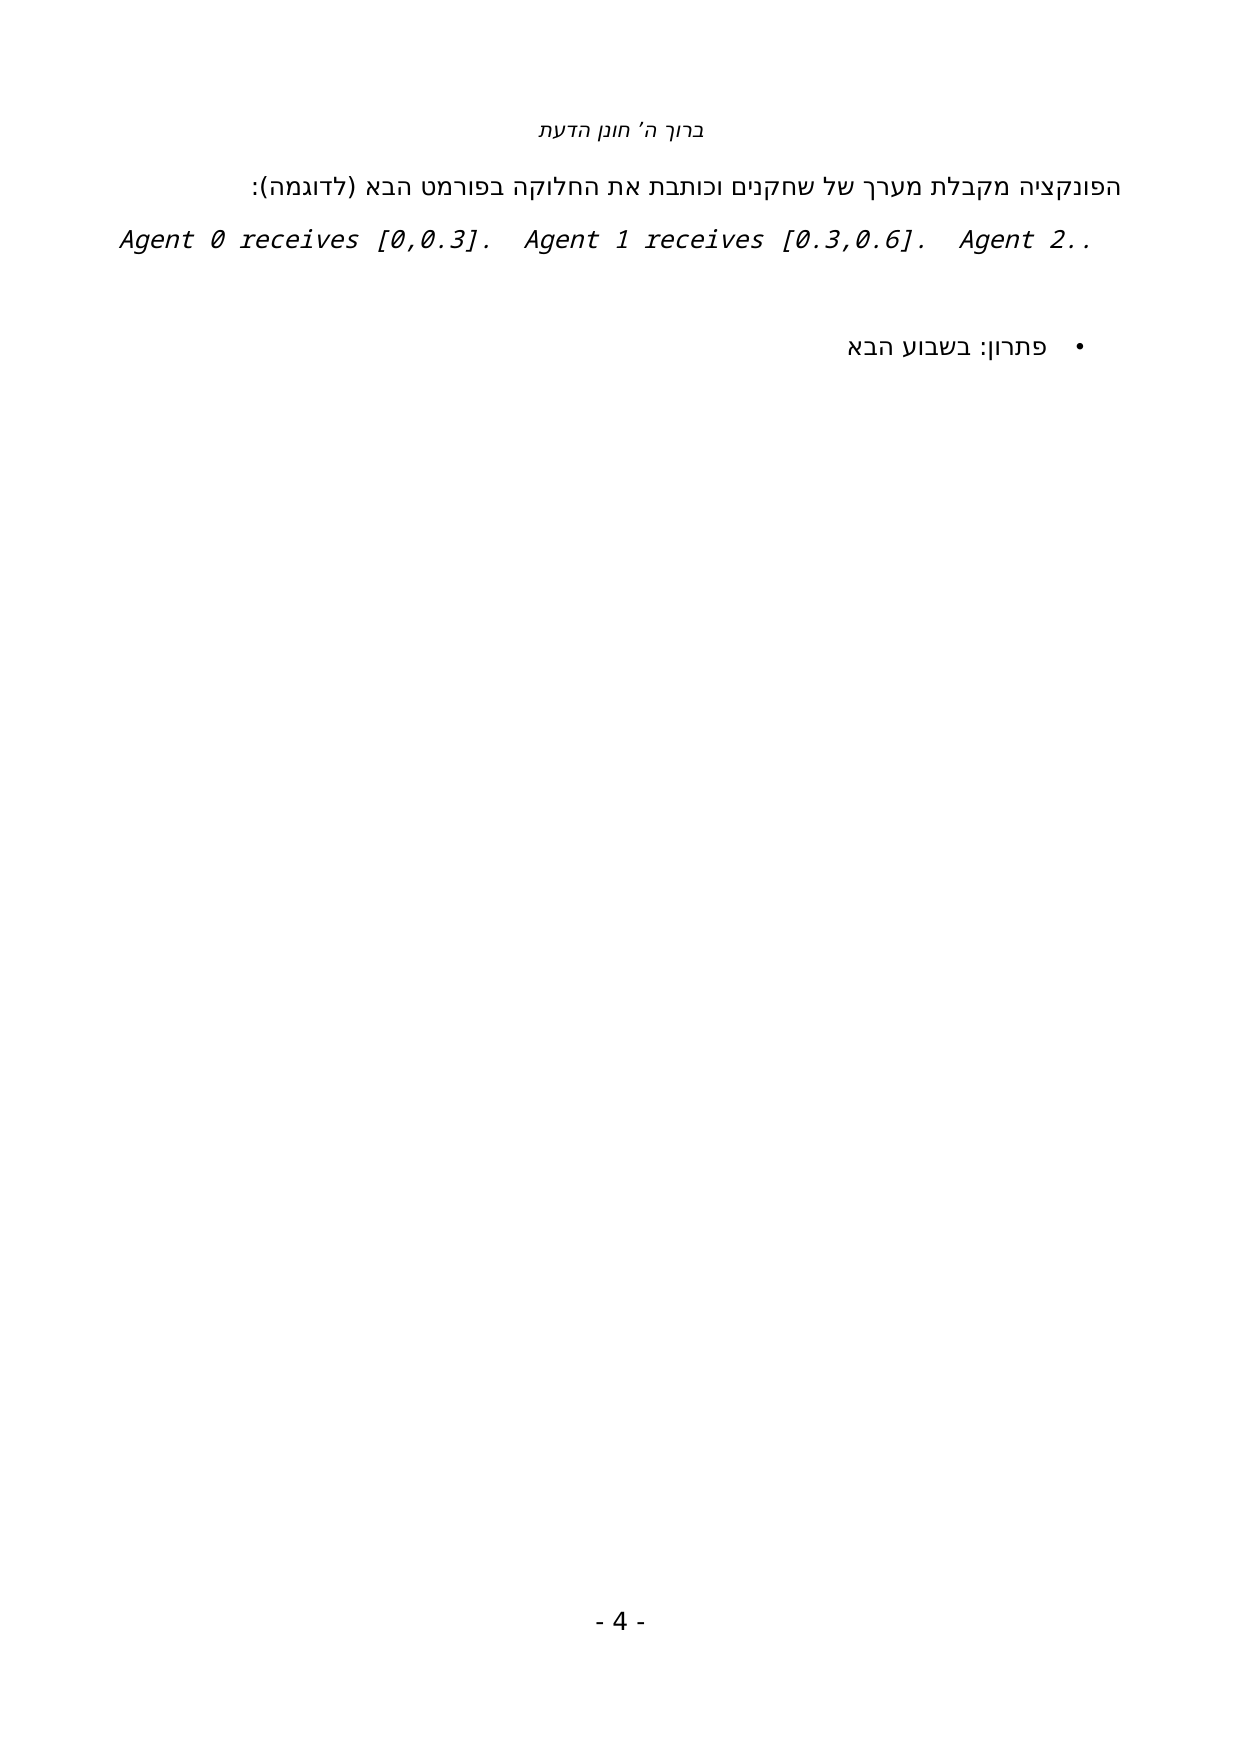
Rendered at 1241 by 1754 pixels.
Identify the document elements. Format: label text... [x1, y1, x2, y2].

text הפונקציה מקבלת מערך של שחקנים וכותבת את החלוקה בפורמט הבא (לדוגמה): [118, 172, 1122, 201]
list פתרון: בשבוע הבא [118, 332, 1084, 361]
text Agent 0 receives [0,0.3]. Agent 1 receives [0.3,0.6]. Agent 2.. [118, 221, 1122, 256]
